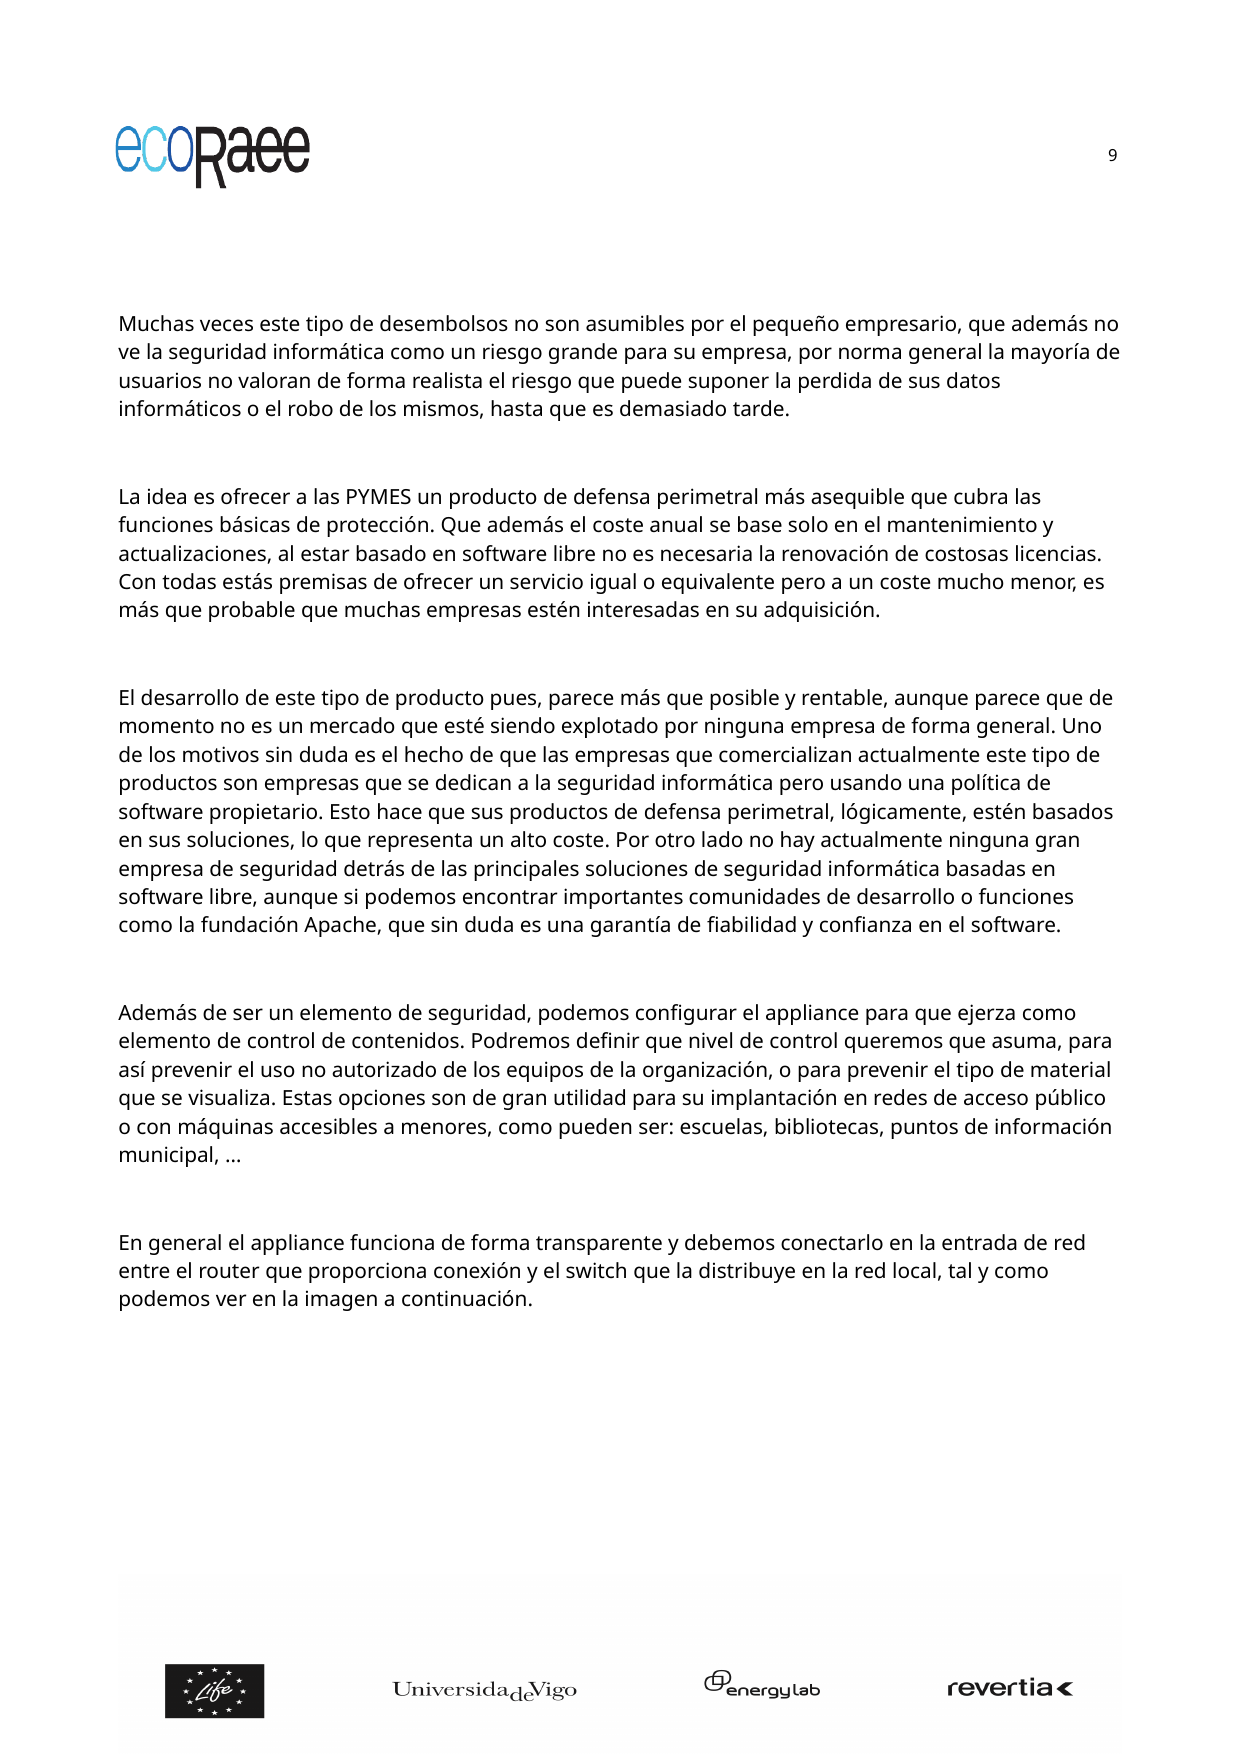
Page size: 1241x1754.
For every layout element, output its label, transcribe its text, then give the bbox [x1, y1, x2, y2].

text Además de ser un elemento de seguridad, podemos configurar el appliance para que ejerza como elemento de control de contenidos. Podremos definir que nivel de control queremos que asuma, para así prevenir el uso no autorizado de los equipos de la organización, o para prevenir el tipo de material que se visualiza. Estas opciones son de gran utilidad para su implantación en redes de acceso público o con máquinas accesibles a menores, como pueden ser: escuelas, bibliotecas, puntos de información municipal, … [118, 998, 1122, 1169]
text En general el appliance funciona de forma transparente y debemos conectarlo en la entrada de red entre el router que proporciona conexión y el switch que la distribuye en la red local, tal y como podemos ver en la imagen a continuación. [118, 1228, 1122, 1313]
text Muchas veces este tipo de desembolsos no son asumibles por el pequeño empresario, que además no ve la seguridad informática como un riesgo grande para su empresa, por norma general la mayoría de usuarios no valoran de forma realista el riesgo que puede suponer la perdida de sus datos informáticos o el robo de los mismos, hasta que es demasiado tarde. [118, 309, 1122, 423]
text La idea es ofrecer a las PYMES un producto de defensa perimetral más asequible que cubra las funciones básicas de protección. Que además el coste anual se base solo en el mantenimiento y actualizaciones, al estar basado en software libre no es necesaria la renovación de costosas licencias. Con todas estás premisas de ofrecer un servicio igual o equivalente pero a un coste mucho menor, es más que probable que muchas empresas estén interesadas en su adquisición. [118, 482, 1122, 624]
picture [117, 1574, 1122, 1754]
text El desarrollo de este tipo de producto pues, parece más que posible y rentable, aunque parece que de momento no es un mercado que esté siendo explotado por ninguna empresa de forma general. Uno de los motivos sin duda es el hecho de que las empresas que comercializan actualmente este tipo de productos son empresas que se dedican a la seguridad informática pero usando una política de software propietario. Esto hace que sus productos de defensa perimetral, lógicamente, estén basados en sus soluciones, lo que representa un alto coste. Por otro lado no hay actualmente ninguna gran empresa de seguridad detrás de las principales soluciones de seguridad informática basadas en software libre, aunque si podemos encontrar importantes comunidades de desarrollo o funciones como la fundación Apache, que sin duda es una garantía de fiabilidad y confianza en el software. [118, 683, 1122, 939]
picture [114, 124, 311, 190]
